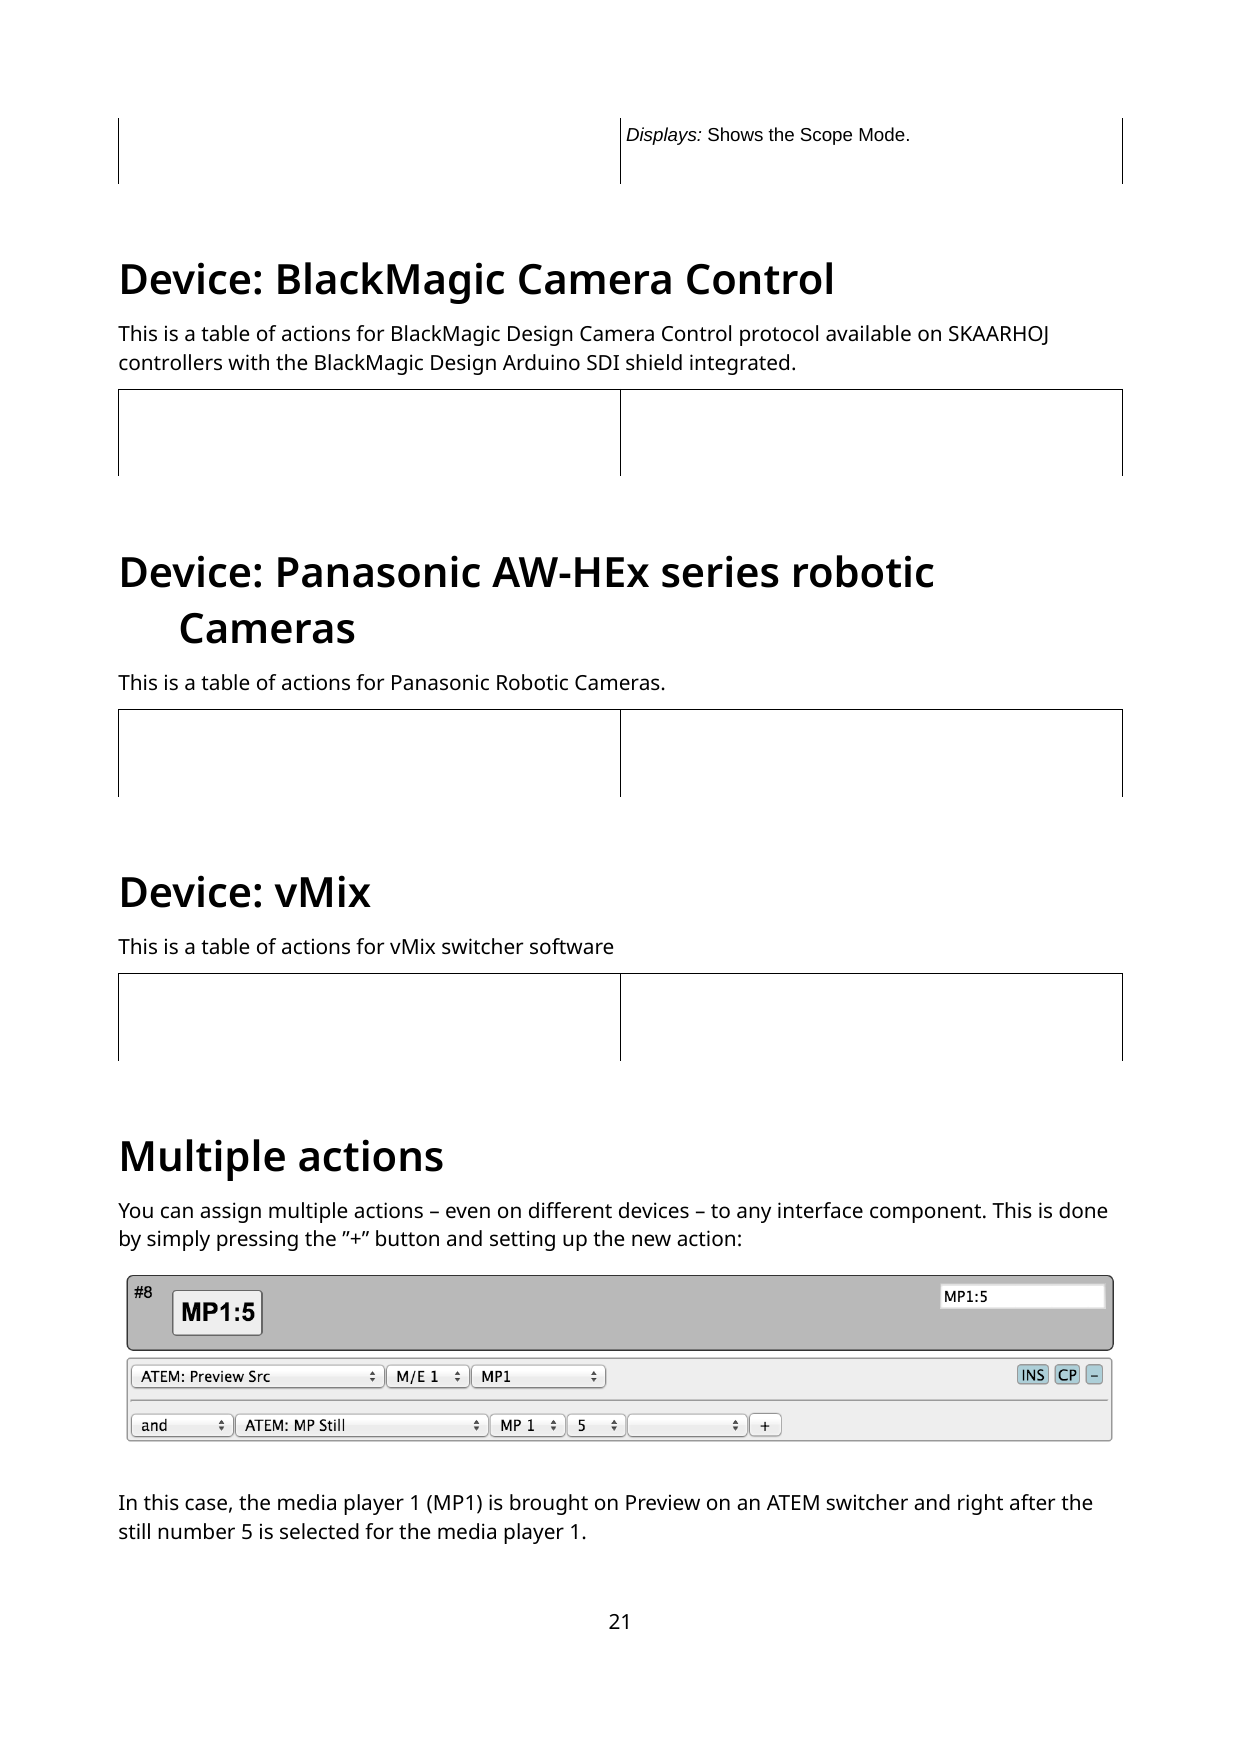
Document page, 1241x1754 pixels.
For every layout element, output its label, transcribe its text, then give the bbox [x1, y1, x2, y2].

table_header [119, 390, 620, 443]
table_cell [119, 444, 620, 476]
text This is a table of actions for BlackMagic Design Camera Control protocol available on SKAARHOJ controllers with the BlackMagic Design Arduino SDI shield integrated. [118, 319, 1122, 376]
subtitle Device: BlackMagic Camera Control [118, 250, 1122, 307]
text This is a table of actions for Panasonic Robotic Cameras. [118, 668, 1122, 697]
table_header [119, 974, 620, 1028]
subtitle Device: vMix [118, 863, 1122, 920]
table_cell [119, 118, 620, 151]
table_header [621, 390, 1122, 443]
table_cell [621, 151, 1122, 184]
subtitle Device: Panasonic AW-HEx series robotic Cameras [118, 542, 1122, 656]
table_header [621, 710, 1122, 764]
table_cell [621, 764, 1122, 797]
table_cell [119, 1028, 620, 1061]
table_header [621, 974, 1122, 1028]
table_cell Displays: Shows the Scope Mode. [621, 118, 1122, 151]
text In this case, the media player 1 (MP1) is brought on Preview on an ATEM switcher and right after the still number 5 is selected for the media player 1. [118, 1488, 1122, 1545]
table_cell [119, 151, 620, 184]
table_cell [621, 1028, 1122, 1061]
table_cell [119, 764, 620, 797]
picture [118, 1265, 1123, 1448]
text You can assign multiple actions – even on different devices – to any interface component. This is done by simply pressing the ”+” button and setting up the new action: [118, 1196, 1122, 1253]
subtitle Multiple actions [118, 1127, 1122, 1184]
table_header [119, 710, 620, 764]
text This is a table of actions for vMix switcher software [118, 932, 1122, 961]
table_cell [621, 444, 1122, 476]
